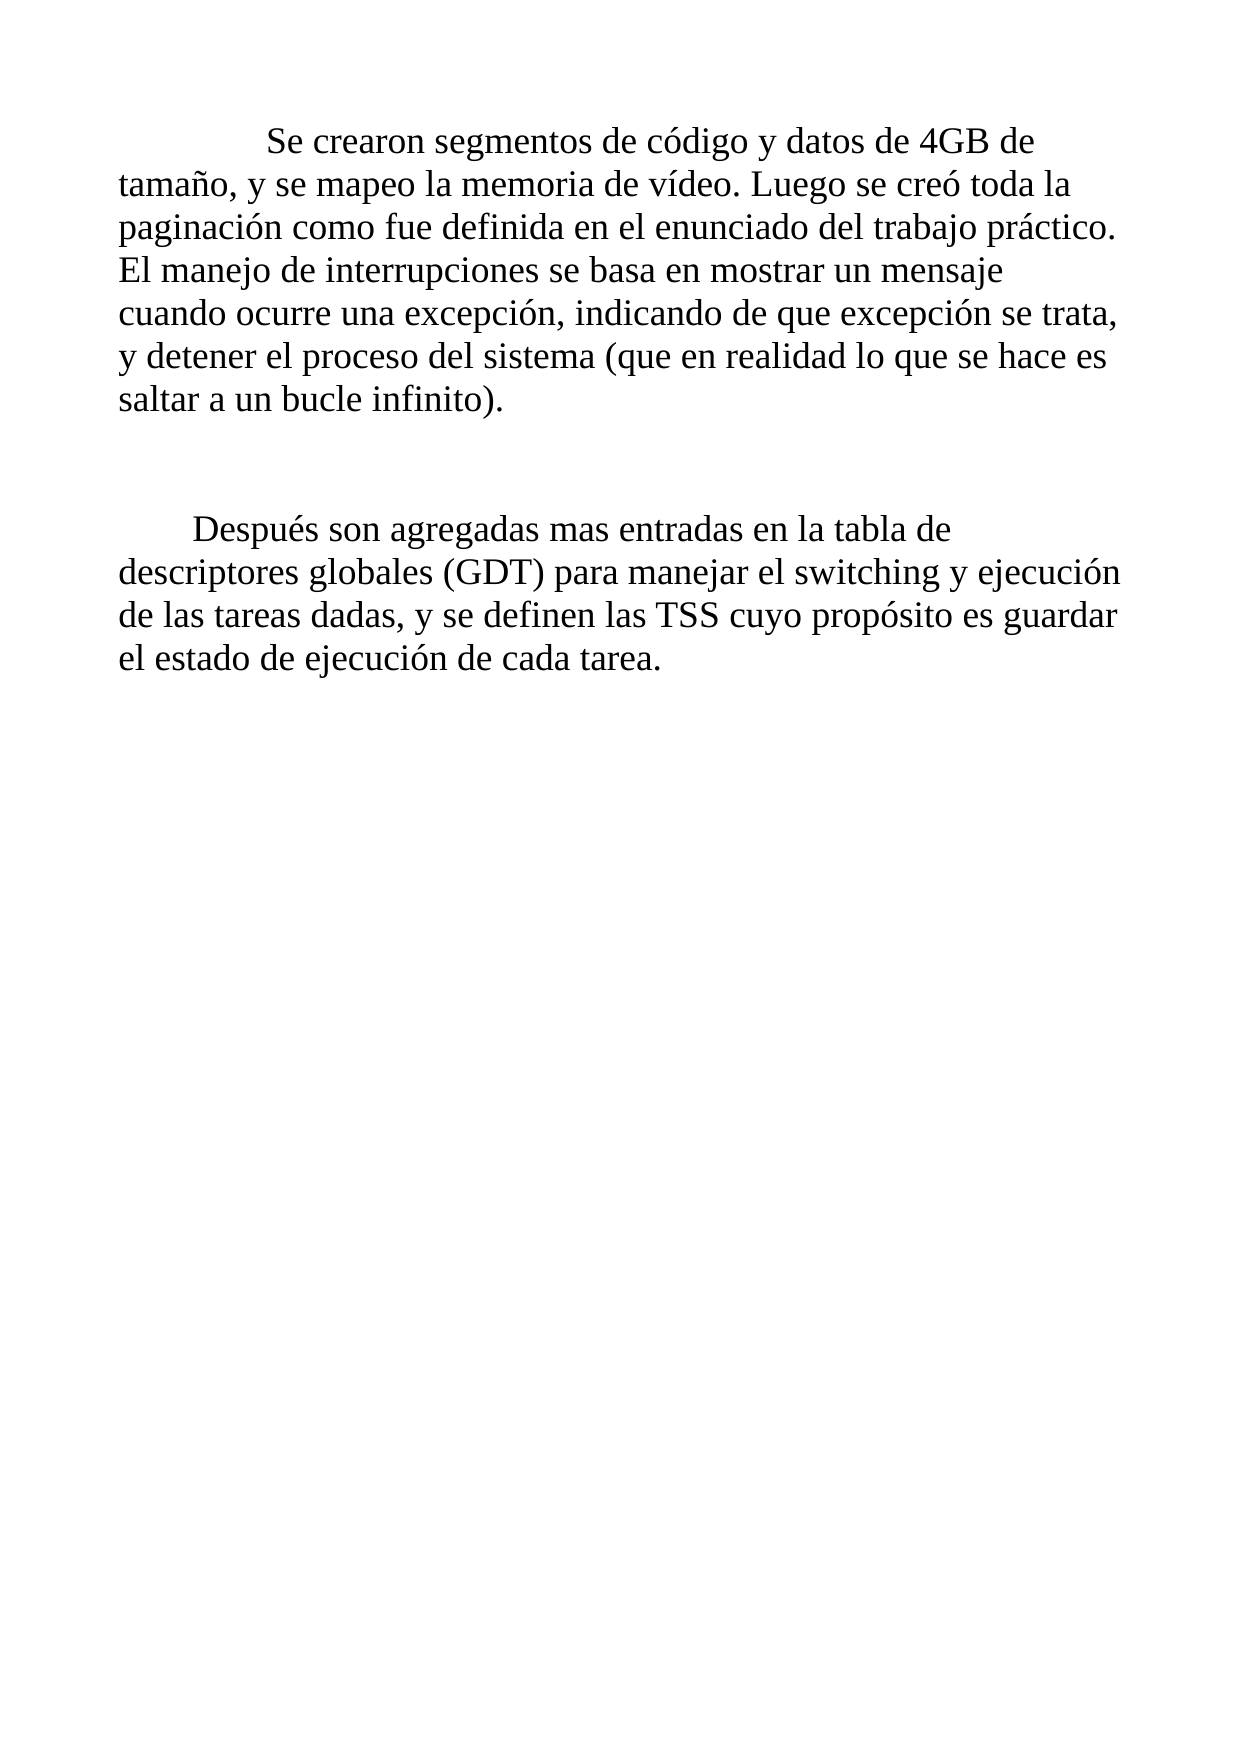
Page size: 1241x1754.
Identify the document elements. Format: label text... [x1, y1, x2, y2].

text Se crearon segmentos de código y datos de 4GB de tamaño, y se mapeo la memoria de vídeo. Luego se creó toda la paginación como fue definida en el enunciado del trabajo práctico. El manejo de interrupciones se basa en mostrar un mensaje cuando ocurre una excepción, indicando de que excepción se trata, y detener el proceso del sistema (que en realidad lo que se hace es saltar a un bucle infinito). [118, 118, 1122, 420]
text Después son agregadas mas entradas en la tabla de descriptores globales (GDT) para manejar el switching y ejecución de las tareas dadas, y se definen las TSS cuyo propósito es guardar el estado de ejecución de cada tarea. [118, 506, 1122, 679]
